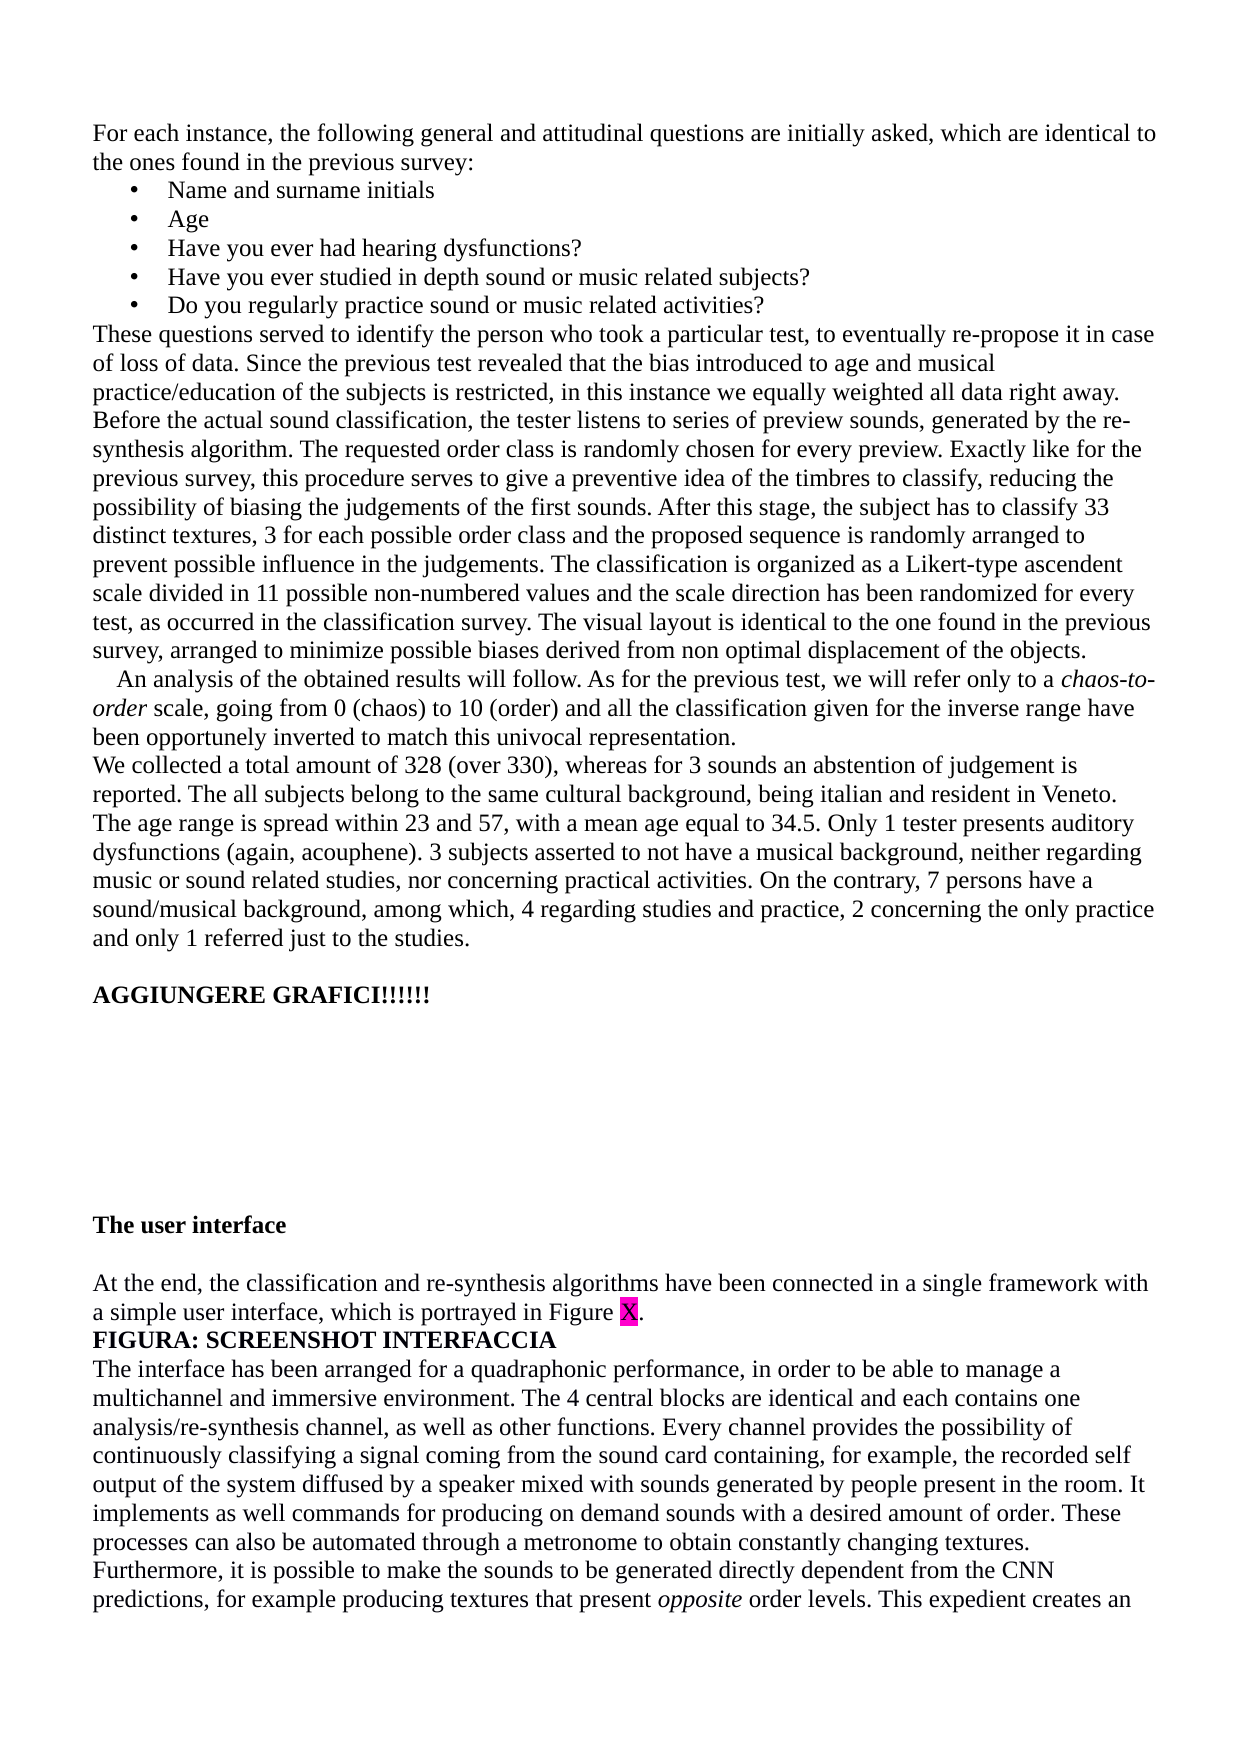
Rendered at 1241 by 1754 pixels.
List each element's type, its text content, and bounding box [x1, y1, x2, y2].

list Age [130, 204, 1160, 233]
list Name and surname initials [130, 176, 1160, 204]
list Have you ever studied in depth sound or music related subjects? [130, 262, 1160, 291]
text An analysis of the obtained results will follow. As for the previous test, we will refer only to a chaos-to-order scale, going from 0 (chaos) to 10 (order) and all the classification given for the inverse range have been opportunely inverted to match this univocal representation. [92, 664, 1160, 751]
text At the end, the classification and re-synthesis algorithms have been connected in a single framework with a simple user interface, which is portrayed in Figure X. [92, 1268, 1160, 1326]
text The user interface [92, 1211, 1160, 1239]
text The interface has been arranged for a quadraphonic performance, in order to be able to manage a multichannel and immersive environment. The 4 central blocks are identical and each contains one analysis/re-synthesis channel, as well as other functions. Every channel provides the possibility of continuously classifying a signal coming from the sound card containing, for example, the recorded self output of the system diffused by a speaker mixed with sounds generated by people present in the room. It implements as well commands for producing on demand sounds with a desired amount of order. These processes can also be automated through a metronome to obtain constantly changing textures. Furthermore, it is possible to make the sounds to be generated directly dependent from the CNN predictions, for example producing textures that present opposite order levels. This expedient creates an [92, 1354, 1160, 1613]
text For each instance, the following general and attitudinal questions are initially asked, which are identical to the ones found in the previous survey: [92, 118, 1160, 176]
list Have you ever had hearing dysfunctions? [130, 233, 1160, 262]
text FIGURA: SCREENSHOT INTERFACCIA [92, 1326, 1160, 1354]
text We collected a total amount of 328 (over 330), whereas for 3 sounds an abstention of judgement is reported. The all subjects belong to the same cultural background, being italian and resident in Veneto. The age range is spread within 23 and 57, with a mean age equal to 34.5. Only 1 tester presents auditory dysfunctions (again, acouphene). 3 subjects asserted to not have a musical background, neither regarding music or sound related studies, nor concerning practical activities. On the contrary, 7 persons have a sound/musical background, among which, 4 regarding studies and practice, 2 concerning the only practice and only 1 referred just to the studies. [92, 751, 1160, 952]
text These questions served to identify the person who took a particular test, to eventually re-propose it in case of loss of data. Since the previous test revealed that the bias introduced to age and musical practice/education of the subjects is restricted, in this instance we equally weighted all data right away. Before the actual sound classification, the tester listens to series of preview sounds, generated by the re-synthesis algorithm. The requested order class is randomly chosen for every preview. Exactly like for the previous survey, this procedure serves to give a preventive idea of the timbres to classify, reducing the possibility of biasing the judgements of the first sounds. After this stage, the subject has to classify 33 distinct textures, 3 for each possible order class and the proposed sequence is randomly arranged to prevent possible influence in the judgements. The classification is organized as a Likert-type ascendent scale divided in 11 possible non-numbered values and the scale direction has been randomized for every test, as occurred in the classification survey. The visual layout is identical to the one found in the previous survey, arranged to minimize possible biases derived from non optimal displacement of the objects. [92, 319, 1160, 664]
text AGGIUNGERE GRAFICI!!!!!! [92, 981, 1160, 1009]
list Do you regularly practice sound or music related activities? [130, 291, 1160, 319]
